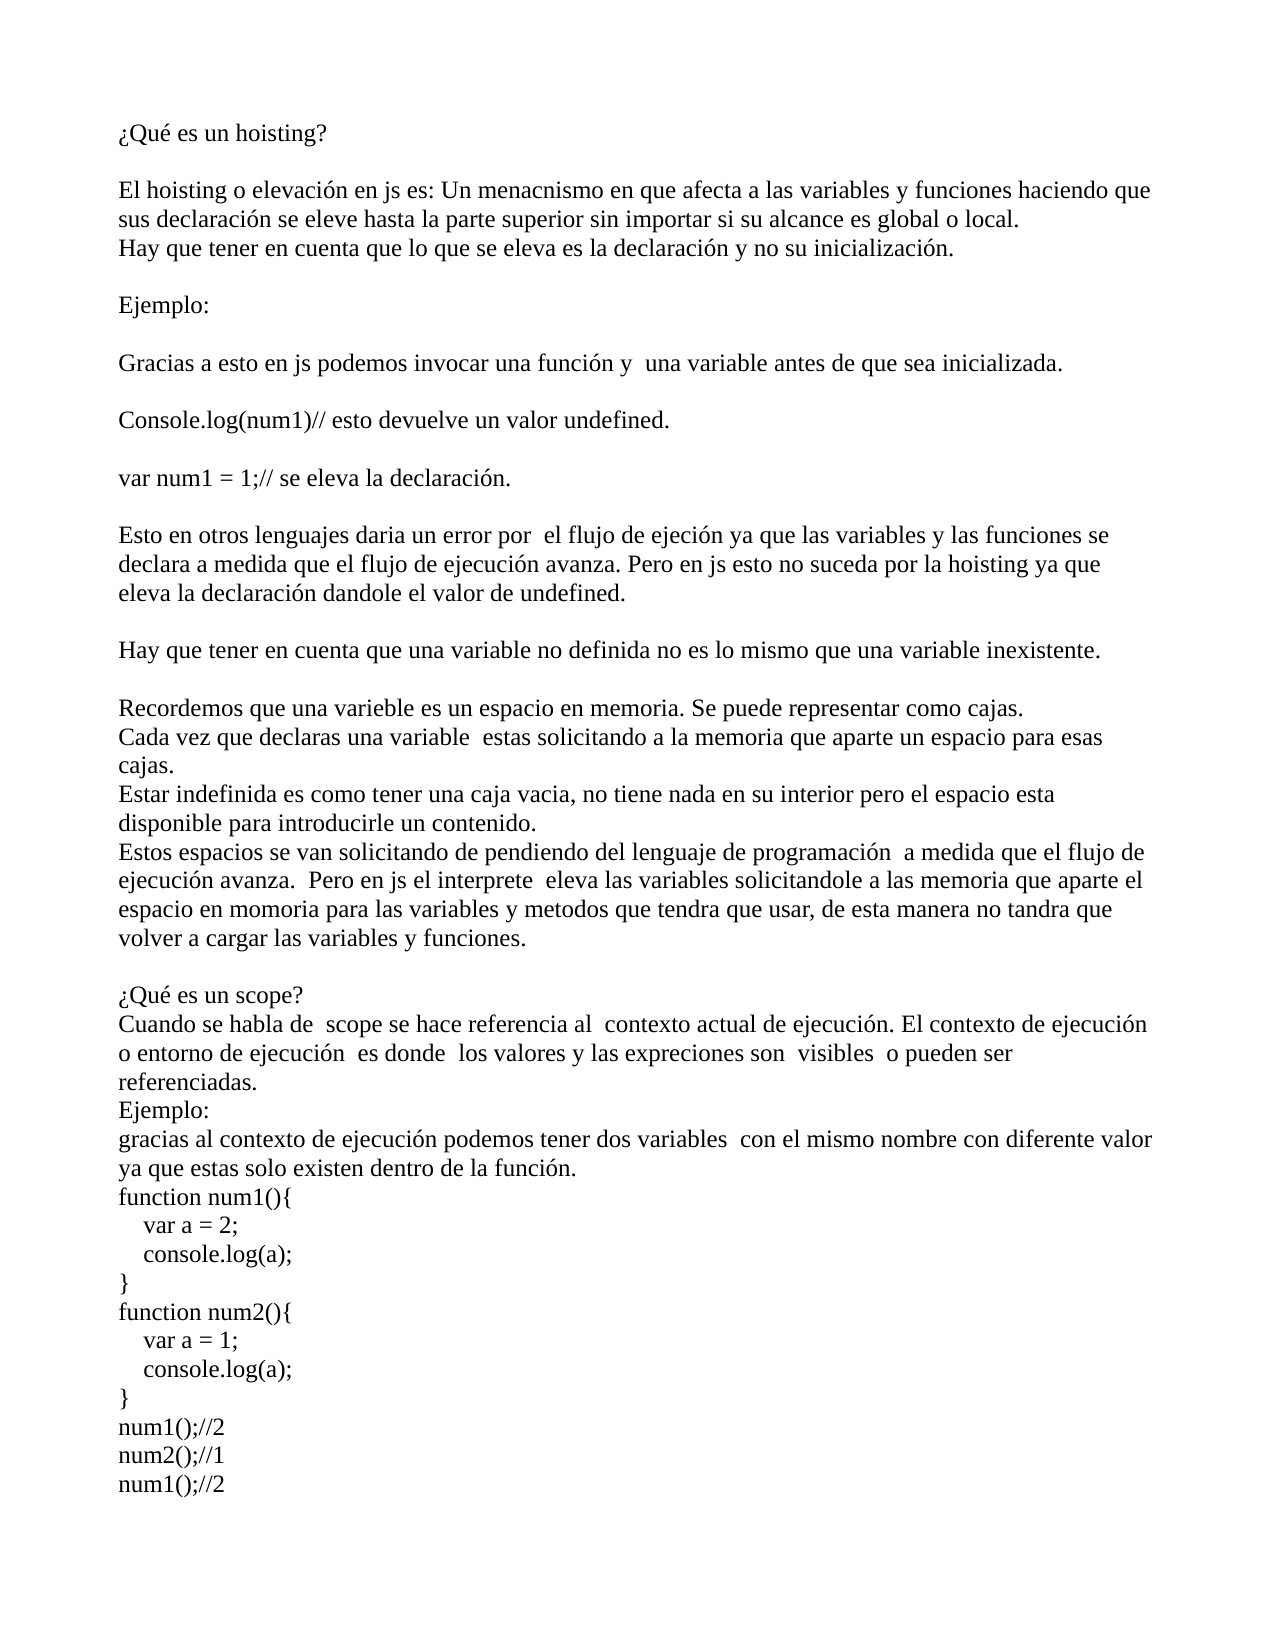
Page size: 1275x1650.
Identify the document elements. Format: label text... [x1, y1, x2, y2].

text num1();//2 [118, 1412, 1157, 1441]
text Hay que tener en cuenta que lo que se eleva es la declaración y no su inicialización. [118, 233, 1157, 262]
text var a = 1; [118, 1326, 1157, 1354]
text gracias al contexto de ejecución podemos tener dos variables con el mismo nombre con diferente valor ya que estas solo existen dentro de la función. [118, 1124, 1157, 1182]
text El hoisting o elevación en js es: Un menacnismo en que afecta a las variables y funciones haciendo que sus declaración se eleve hasta la parte superior sin importar si su alcance es global o local. [118, 176, 1157, 233]
text Hay que tener en cuenta que una variable no definida no es lo mismo que una variable inexistente. [118, 636, 1157, 664]
text } [118, 1383, 1157, 1412]
text console.log(a); [118, 1354, 1157, 1383]
text num1();//2 [118, 1469, 1157, 1498]
text function num1(){ [118, 1182, 1157, 1211]
text Ejemplo: [118, 1096, 1157, 1124]
text ¿Qué es un scope? [118, 981, 1157, 1009]
text Esto en otros lenguajes daria un error por el flujo de ejeción ya que las variables y las funciones se declara a medida que el flujo de ejecución avanza. Pero en js esto no suceda por la hoisting ya que eleva la declaración dandole el valor de undefined. [118, 521, 1157, 607]
text var a = 2; [118, 1211, 1157, 1239]
text Gracias a esto en js podemos invocar una función y una variable antes de que sea inicializada. [118, 348, 1157, 377]
text Estos espacios se van solicitando de pendiendo del lenguaje de programación a medida que el flujo de ejecución avanza. Pero en js el interprete eleva las variables solicitandole a las memoria que aparte el espacio en momoria para las variables y metodos que tendra que usar, de esta manera no tandra que volver a cargar las variables y funciones. [118, 837, 1157, 952]
text Recordemos que una varieble es un espacio en memoria. Se puede representar como cajas. [118, 693, 1157, 722]
text function num2(){ [118, 1297, 1157, 1326]
text Cada vez que declaras una variable estas solicitando a la memoria que aparte un espacio para esas cajas. [118, 722, 1157, 779]
text console.log(a); [118, 1239, 1157, 1268]
text } [118, 1268, 1157, 1297]
text ¿Qué es un hoisting? [118, 118, 1157, 147]
text Console.log(num1)// esto devuelve un valor undefined. [118, 406, 1157, 434]
text num2();//1 [118, 1441, 1157, 1469]
text Estar indefinida es como tener una caja vacia, no tiene nada en su interior pero el espacio esta disponible para introducirle un contenido. [118, 779, 1157, 837]
text Ejemplo: [118, 291, 1157, 319]
text Cuando se habla de scope se hace referencia al contexto actual de ejecución. El contexto de ejecución o entorno de ejecución es donde los valores y las expreciones son visibles o pueden ser referenciadas. [118, 1009, 1157, 1096]
text var num1 = 1;// se eleva la declaración. [118, 463, 1157, 492]
